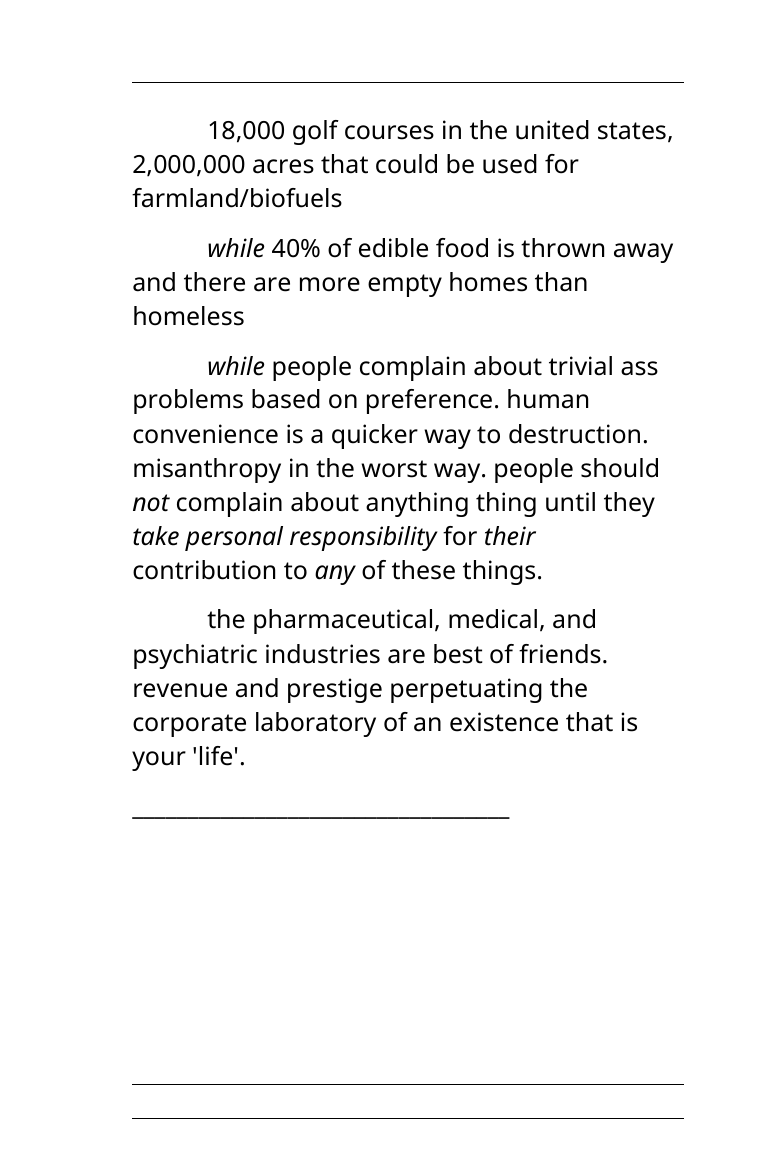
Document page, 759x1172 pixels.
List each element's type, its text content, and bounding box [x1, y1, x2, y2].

text __________________________________ [132, 788, 684, 822]
text while people complain about trivial ass problems based on preference. human convenience is a quicker way to destruction. misanthropy in the worst way. people should not complain about anything thing until they take personal responsibility for their contribution to any of these things. [132, 348, 684, 587]
text while 40% of edible food is thrown away and there are more empty homes than homeless [132, 230, 684, 332]
text 18,000 golf courses in the united states, 2,000,000 acres that could be used for farmland/biofuels [132, 112, 684, 215]
text the pharmaceutical, medical, and psychiatric industries are best of friends. revenue and prestige perpetuating the corporate laboratory of an existence that is your 'life'. [132, 602, 684, 772]
